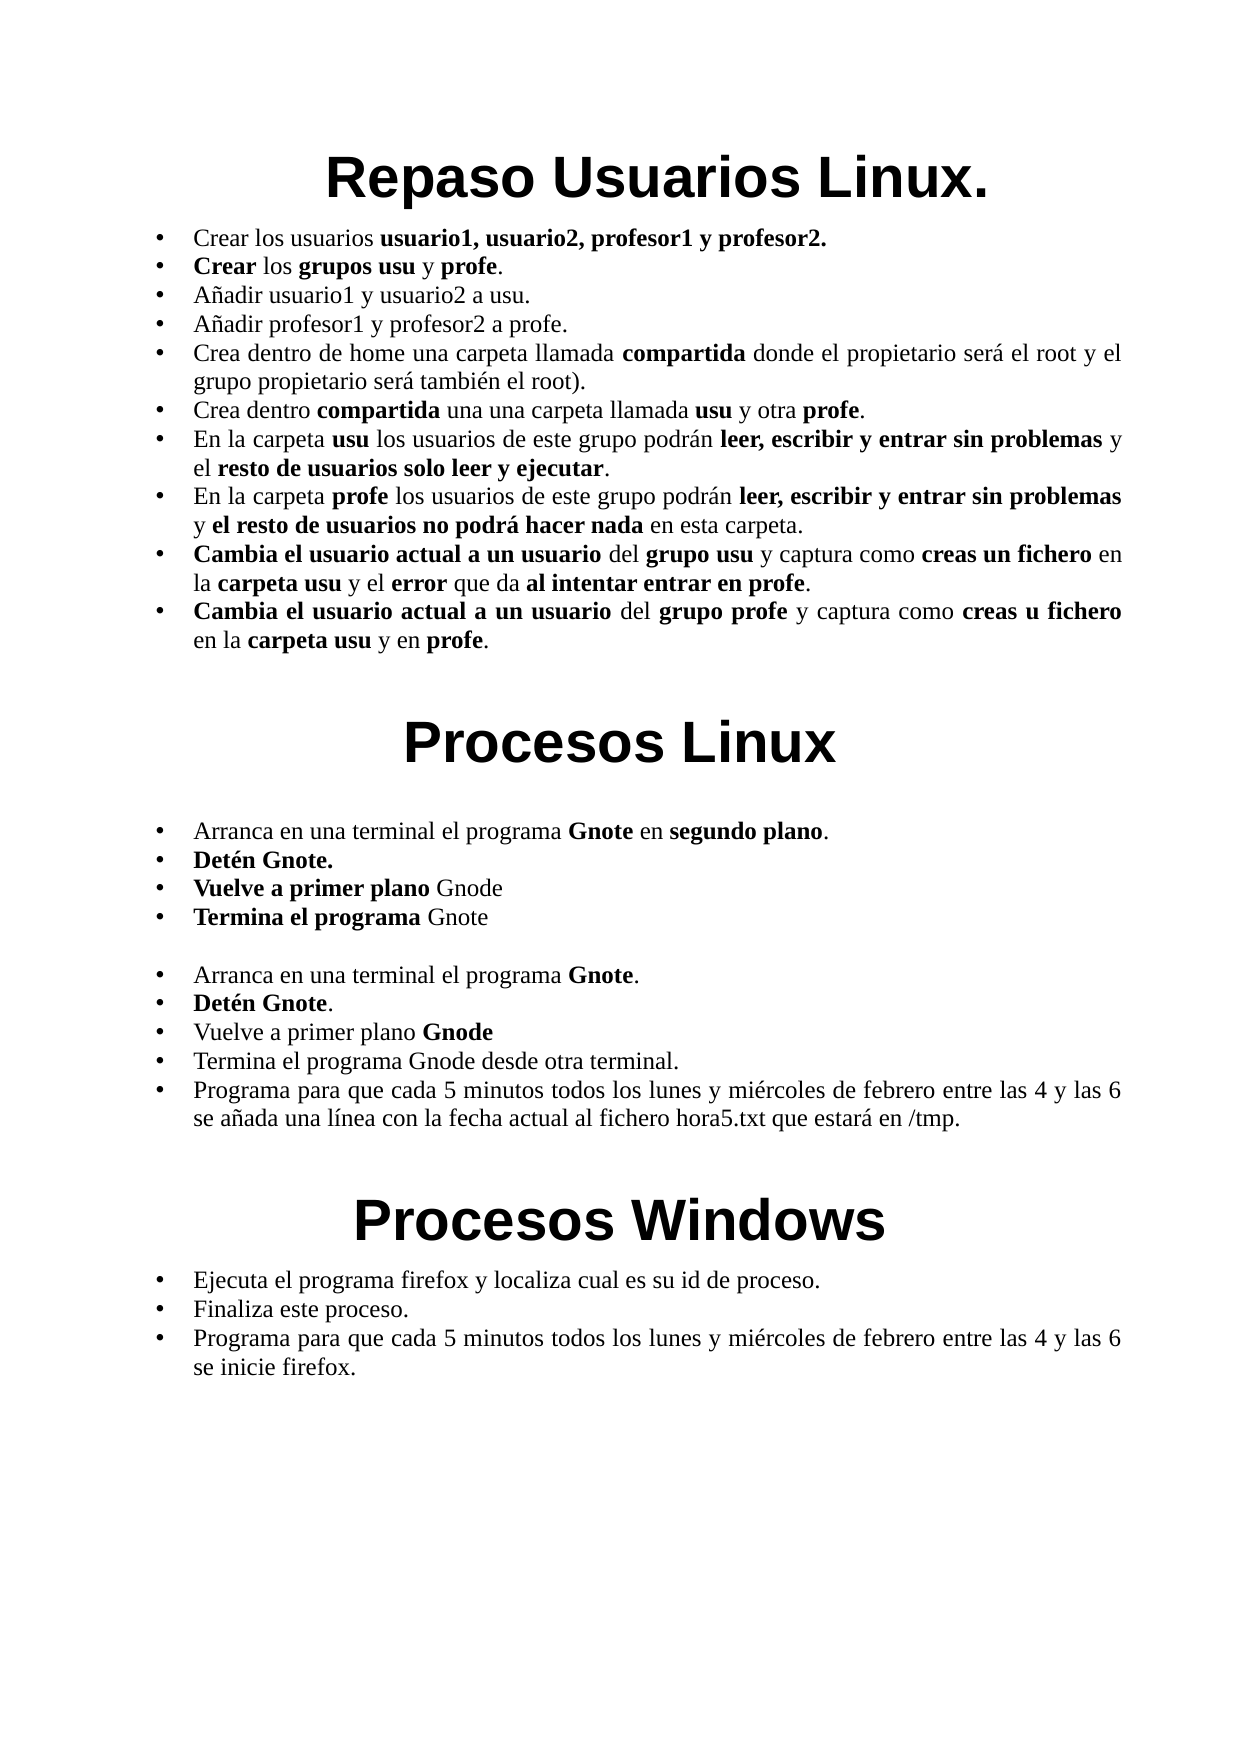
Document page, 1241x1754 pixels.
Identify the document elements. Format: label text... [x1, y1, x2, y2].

list En la carpeta profe los usuarios de este grupo podrán leer, escribir y entrar sin problemas y el resto de usuarios no podrá hacer nada en esta carpeta. [156, 481, 1122, 539]
list Añadir usuario1 y usuario2 a usu. [156, 280, 1122, 309]
list Detén Gnote. [156, 845, 1122, 873]
list Crear los usuarios usuario1, usuario2, profesor1 y profesor2. [156, 223, 1122, 251]
list Detén Gnote. [156, 988, 1122, 1017]
title Repaso Usuarios Linux. [156, 143, 1122, 210]
list Arranca en una terminal el programa Gnote en segundo plano. [156, 816, 1122, 845]
list Programa para que cada 5 minutos todos los lunes y miércoles de febrero entre las 4 y las 6 se añada una línea con la fecha actual al fichero hora5.txt que estará en /tmp. [156, 1075, 1122, 1132]
list Finaliza este proceso. [156, 1294, 1122, 1323]
list Termina el programa Gnote [156, 902, 1122, 931]
title Procesos Windows [118, 1186, 1122, 1253]
list Crea dentro compartida una una carpeta llamada usu y otra profe. [156, 395, 1122, 424]
list Vuelve a primer plano Gnode [156, 1017, 1122, 1046]
list Ejecuta el programa firefox y localiza cual es su id de proceso. [156, 1266, 1122, 1294]
title Procesos Linux [118, 708, 1122, 775]
list Vuelve a primer plano Gnode [156, 873, 1122, 902]
list Arranca en una terminal el programa Gnote. [156, 960, 1122, 988]
list Crear los grupos usu y profe. [156, 251, 1122, 280]
list Cambia el usuario actual a un usuario del grupo profe y captura como creas u fichero en la carpeta usu y en profe. [156, 596, 1122, 654]
list Programa para que cada 5 minutos todos los lunes y miércoles de febrero entre las 4 y las 6 se inicie firefox. [156, 1323, 1122, 1381]
list Añadir profesor1 y profesor2 a profe. [156, 309, 1122, 338]
list Cambia el usuario actual a un usuario del grupo usu y captura como creas un fichero en la carpeta usu y el error que da al intentar entrar en profe. [156, 539, 1122, 596]
list En la carpeta usu los usuarios de este grupo podrán leer, escribir y entrar sin problemas y el resto de usuarios solo leer y ejecutar. [156, 424, 1122, 481]
list Termina el programa Gnode desde otra terminal. [156, 1046, 1122, 1075]
list Crea dentro de home una carpeta llamada compartida donde el propietario será el root y el grupo propietario será también el root). [156, 338, 1122, 395]
